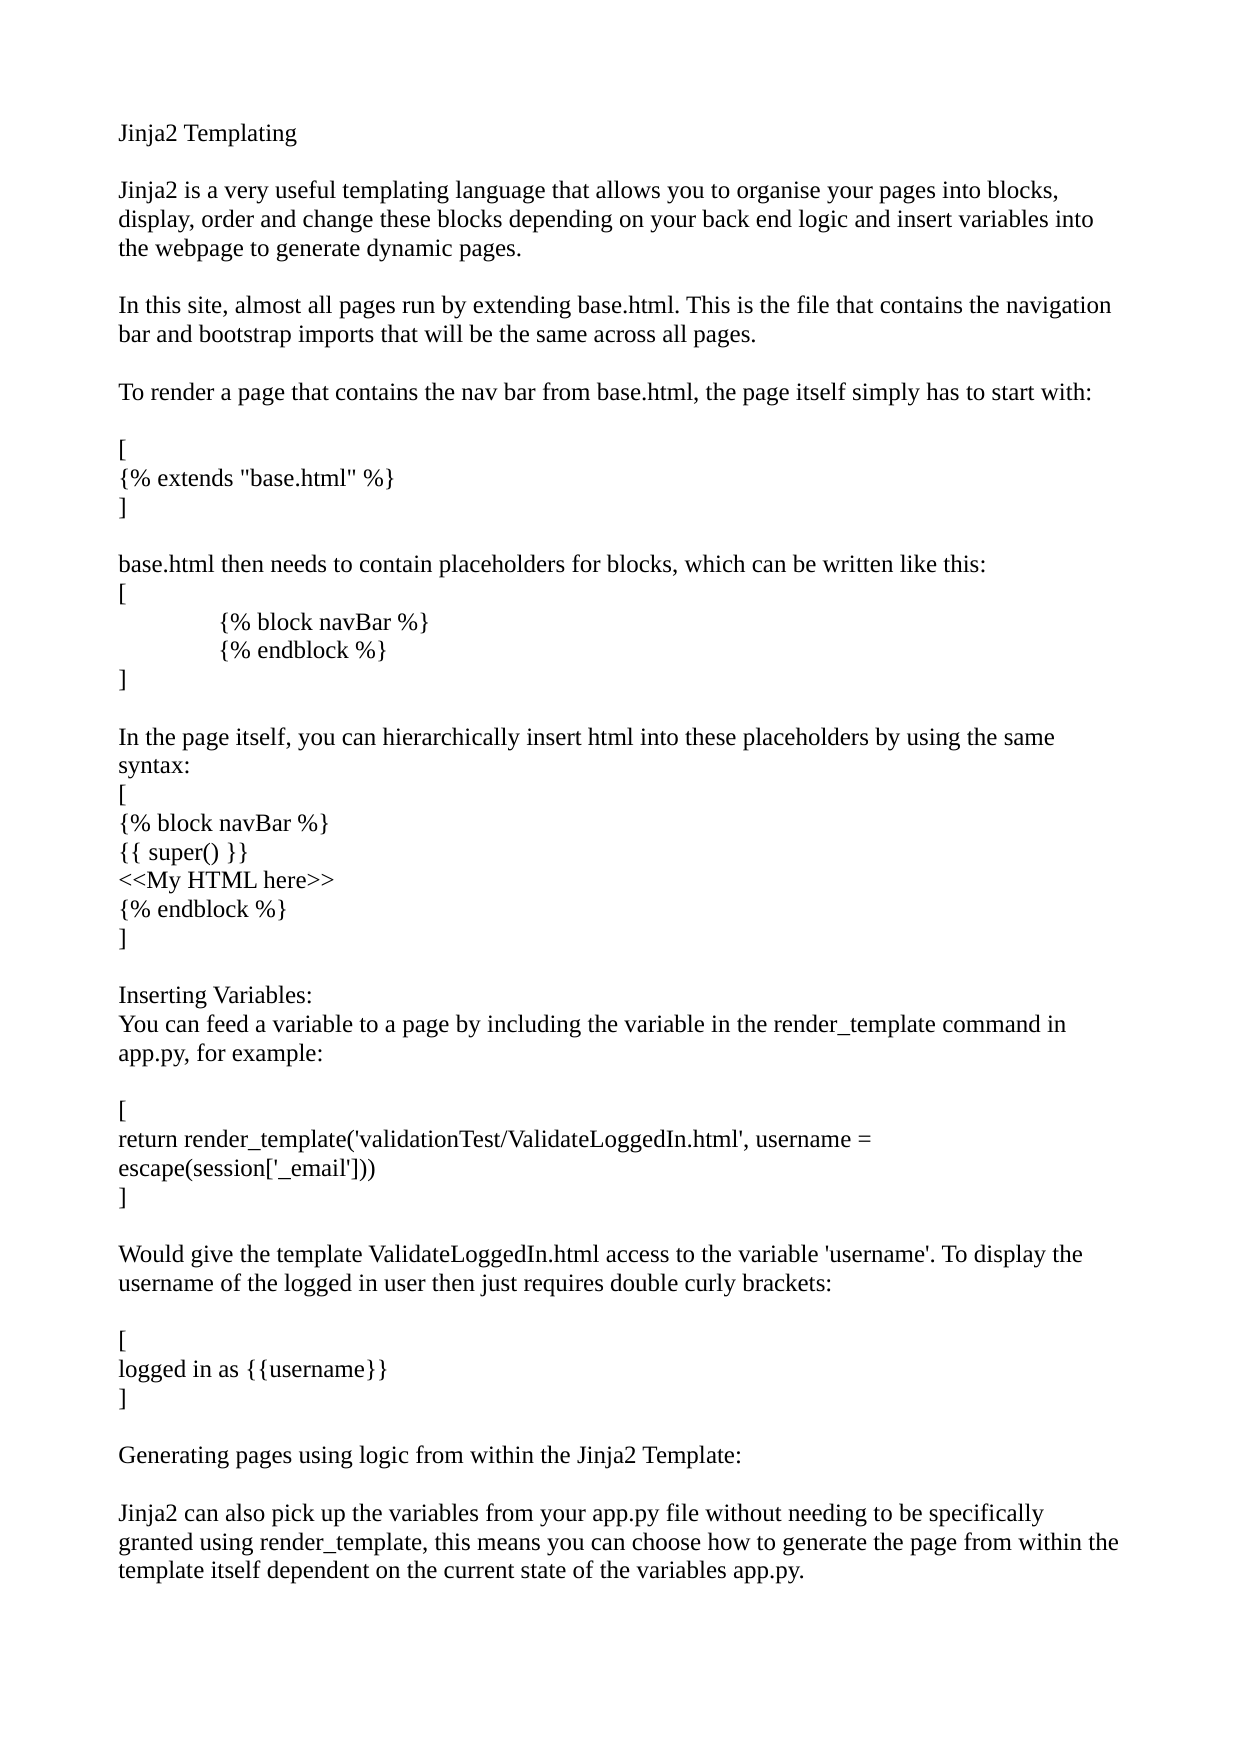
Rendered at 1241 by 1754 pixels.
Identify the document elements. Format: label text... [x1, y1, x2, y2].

text [ [118, 434, 1122, 463]
text To render a page that contains the nav bar from base.html, the page itself simply has to start with: [118, 377, 1122, 406]
text ] [118, 664, 1122, 693]
text <<My HTML here>> [118, 866, 1122, 894]
text [ [118, 1326, 1122, 1354]
text {% endblock %} [118, 894, 1122, 923]
text [ [118, 1096, 1122, 1124]
text Jinja2 Templating [118, 118, 1122, 147]
text ] [118, 923, 1122, 952]
text [ [118, 578, 1122, 607]
text Generating pages using logic from within the Jinja2 Template: [118, 1441, 1122, 1469]
text {% block navBar %} [118, 607, 1122, 636]
text ] [118, 1383, 1122, 1412]
text You can feed a variable to a page by including the variable in the render_template command in app.py, for example: [118, 1009, 1122, 1067]
text {% endblock %} [118, 636, 1122, 664]
text Would give the template ValidateLoggedIn.html access to the variable 'username'. To display the username of the logged in user then just requires double curly brackets: [118, 1239, 1122, 1297]
text {% extends "base.html" %} [118, 463, 1122, 492]
text Inserting Variables: [118, 981, 1122, 1009]
text logged in as {{username}} [118, 1354, 1122, 1383]
text ] [118, 1182, 1122, 1211]
text return render_template('validationTest/ValidateLoggedIn.html', username = escape(session['_email'])) [118, 1124, 1122, 1182]
text In this site, almost all pages run by extending base.html. This is the file that contains the navigation bar and bootstrap imports that will be the same across all pages. [118, 291, 1122, 348]
text [ [118, 779, 1122, 808]
text {{ super() }} [118, 837, 1122, 866]
text base.html then needs to contain placeholders for blocks, which can be written like this: [118, 549, 1122, 578]
text ] [118, 492, 1122, 521]
text Jinja2 is a very useful templating language that allows you to organise your pages into blocks, display, order and change these blocks depending on your back end logic and insert variables into the webpage to generate dynamic pages. [118, 176, 1122, 262]
text In the page itself, you can hierarchically insert html into these placeholders by using the same syntax: [118, 722, 1122, 779]
text Jinja2 can also pick up the variables from your app.py file without needing to be specifically granted using render_template, this means you can choose how to generate the page from within the template itself dependent on the current state of the variables app.py. [118, 1498, 1122, 1584]
text {% block navBar %} [118, 808, 1122, 837]
